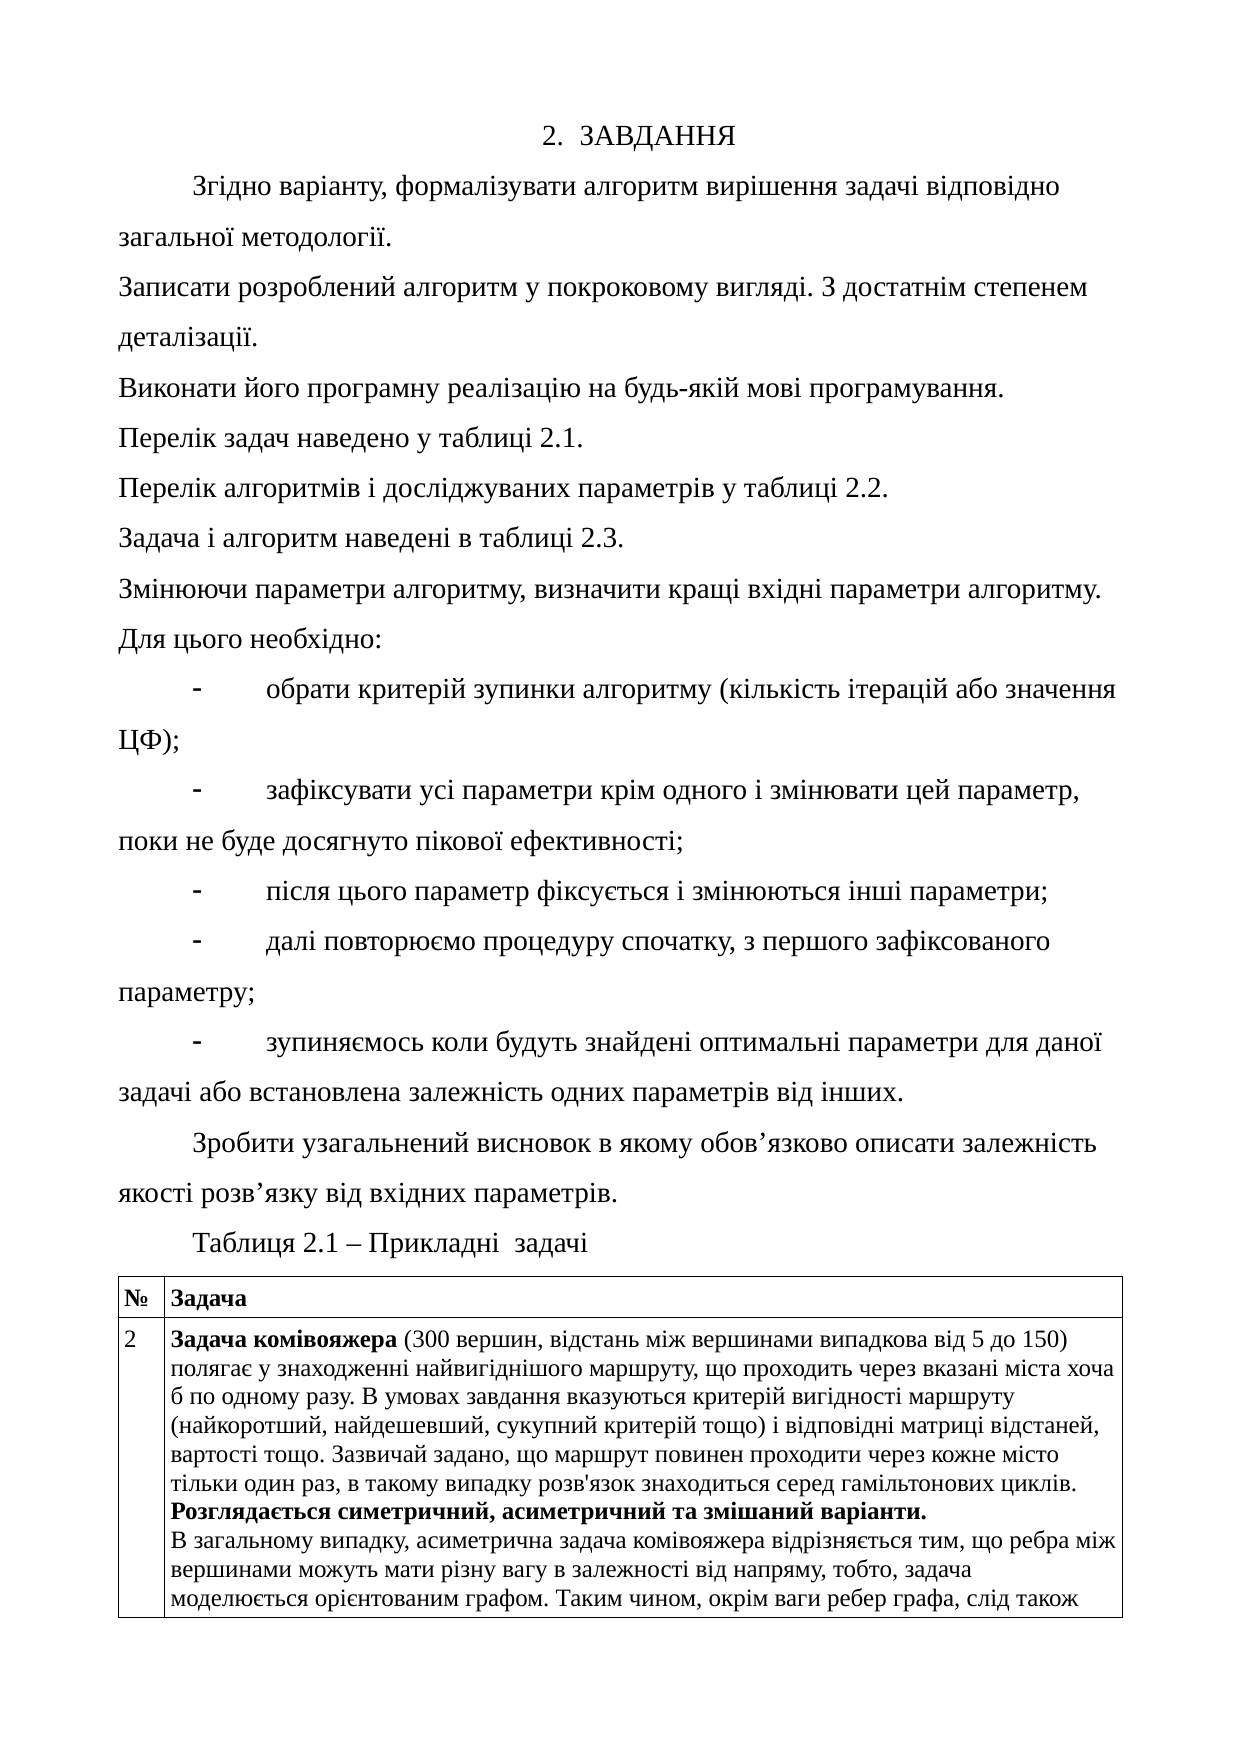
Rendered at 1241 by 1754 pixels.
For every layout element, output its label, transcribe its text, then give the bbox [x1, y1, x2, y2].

text Перелік алгоритмів і досліджуваних параметрів у таблиці 2.2. [118, 470, 1122, 504]
text Записати розроблений алгоритм у покроковому вигляді. З достатнім степенем деталізації. [118, 269, 1122, 353]
text Згідно варіанту, формалізувати алгоритм вирішення задачі відповідно загальної методології. [118, 168, 1122, 252]
text Зробити узагальнений висновок в якому обов’язково описати залежність якості розв’язку від вхідних параметрів. [118, 1125, 1122, 1209]
text Перелік задач наведено у таблиці 2.1. [118, 420, 1122, 453]
list далі повторюємо процедуру спочатку, з першого зафіксованого параметру; [118, 923, 1122, 1007]
list обрати критерій зупинки алгоритму (кількість ітерацій або значення ЦФ); [118, 672, 1122, 756]
list зафіксувати усі параметри крім одного і змінювати цей параметр, поки не буде досягнуто пікової ефективності; [118, 772, 1122, 856]
text Таблиця 2.1 – Прикладні задачі [118, 1226, 1122, 1259]
table_header Задача [165, 1277, 1122, 1317]
list зупиняємось коли будуть знайдені оптимальні параметри для даної задачі або встановлена залежність одних параметрів від інших. [118, 1024, 1122, 1108]
table_header № [119, 1277, 164, 1317]
text Виконати його програмну реалізацію на будь-якій мові програмування. [118, 370, 1122, 403]
text Задача і алгоритм наведені в таблиці 2.3. [118, 521, 1122, 554]
list ЗАВДАННЯ [156, 118, 1122, 152]
table_cell 2 [119, 1318, 164, 1617]
table_cell Задача комівояжера (300 вершин, відстань між вершинами випадкова від 5 до 150) полягає у знаходженні найвигіднішого маршруту, що проходить через вказані міста хоча б по одному разу. В умовах завдання вказуються критерій вигідності маршруту (найкоротший, найдешевший, сукупний критерій тощо) і відповідні матриці відстаней, вартості тощо. Зазвичай задано, що маршрут повинен проходити через кожне місто тільки один раз, в такому випадку розв'язок знаходиться серед гамільтонових циклів. Розглядається симетричний, асиметричний та змішаний варіанти. В загальному випадку, асиметрична задача комівояжера відрізняється тим, що ребра між вершинами можуть мати різну вагу в залежності від напряму, тобто, задача моделюється орієнтованим графом. Таким чином, окрім ваги ребер графа, слід також [165, 1318, 1122, 1617]
text Змінюючи параметри алгоритму, визначити кращі вхідні параметри алгоритму. Для цього необхідно: [118, 571, 1122, 655]
list після цього параметр фіксується і змінюються інші параметри; [118, 873, 1122, 907]
